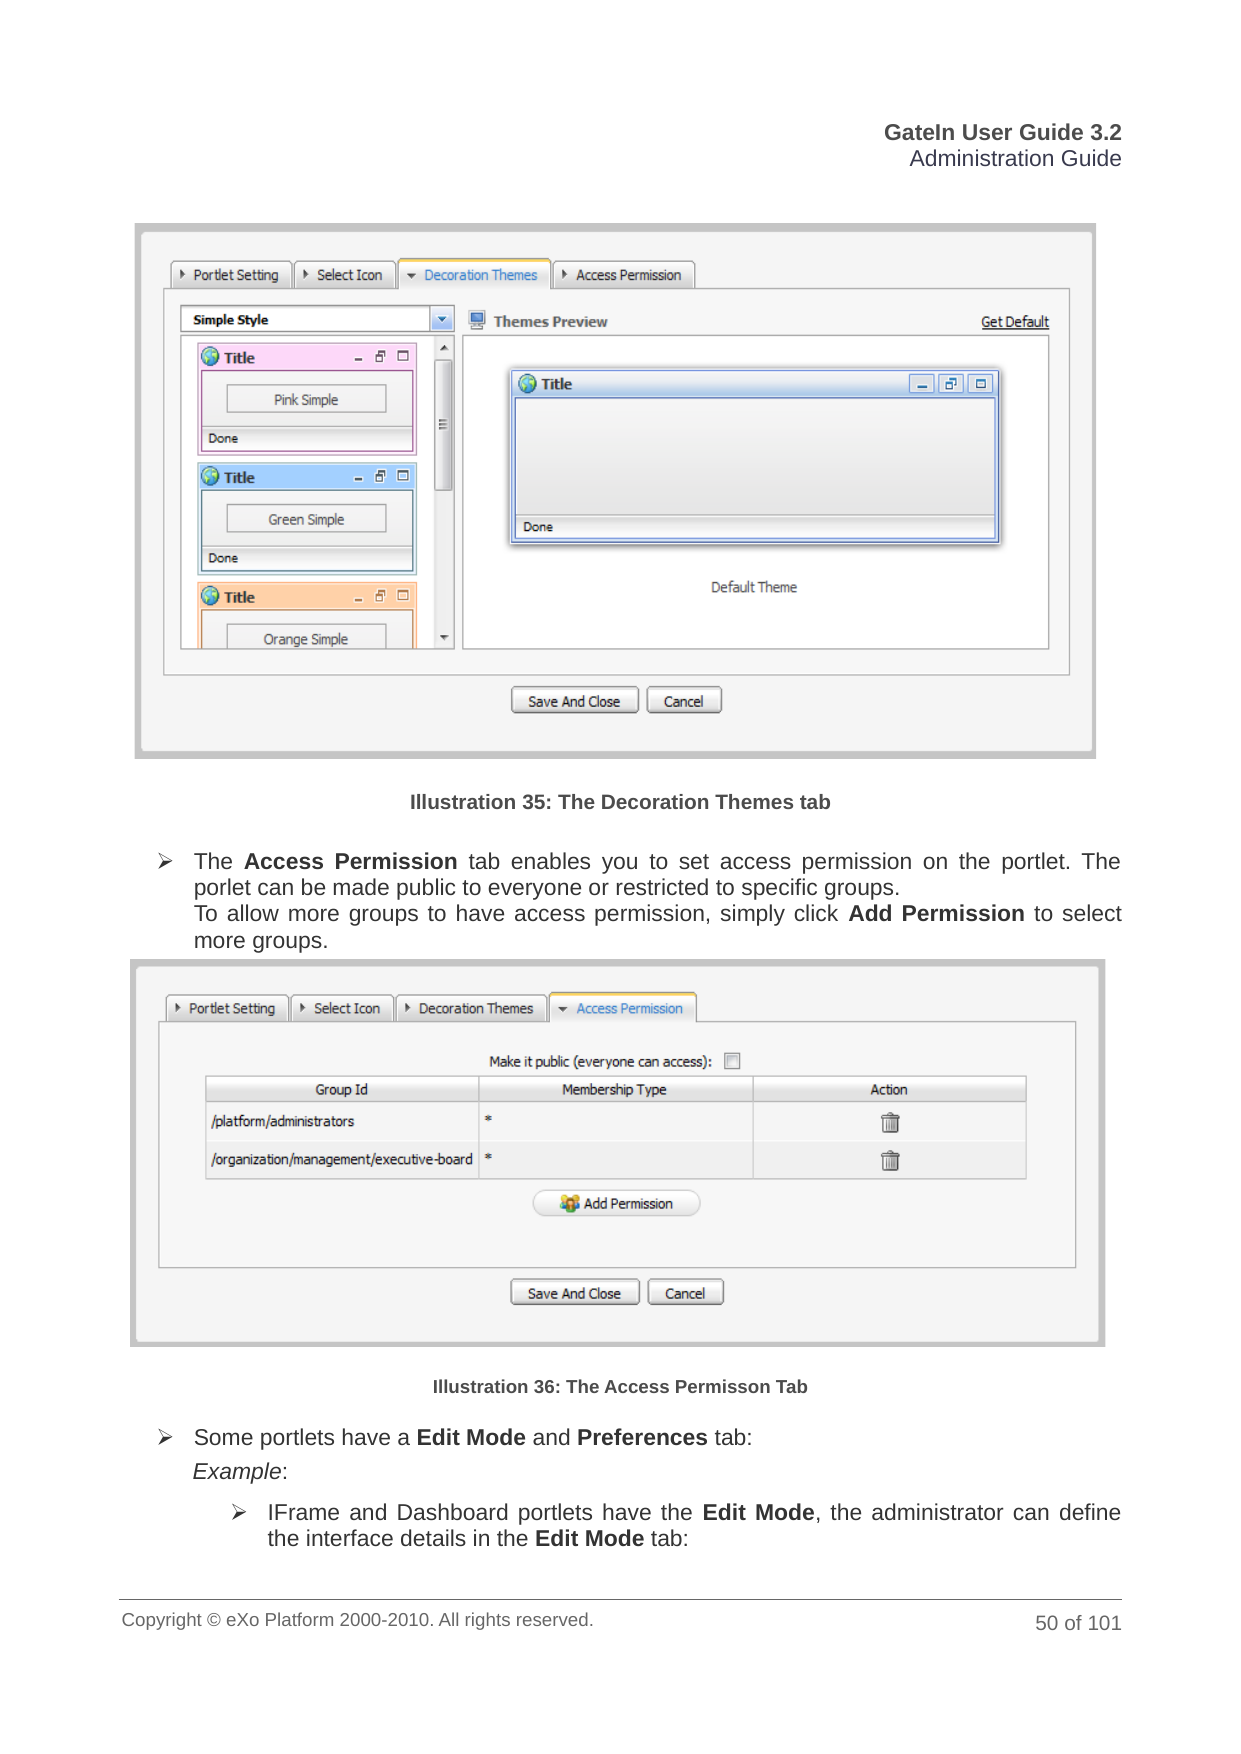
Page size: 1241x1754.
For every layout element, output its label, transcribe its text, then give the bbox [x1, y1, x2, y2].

list IFrame and Dashboard portlets have the Edit Mode, the administrator can define the interface details in the Edit Mode tab: [230, 1499, 1122, 1552]
list Illustration 36: The Access Permisson Tab [130, 1028, 1110, 1397]
list The Access Permission tab enables you to set access permission on the portlet. The porlet can be made public to everyone or restricted to specific groups. [156, 848, 1122, 900]
list Illustration 35: The Decoration Themes tab [144, 759, 1096, 814]
list Some portlets have a Edit Mode and Preferences tab: [156, 1424, 1122, 1450]
text Example: [192, 1458, 1122, 1484]
picture [130, 959, 1106, 1347]
picture [134, 223, 1097, 759]
list To allow more groups to have access permission, simply click Add Permission to select more groups. [156, 900, 1122, 953]
